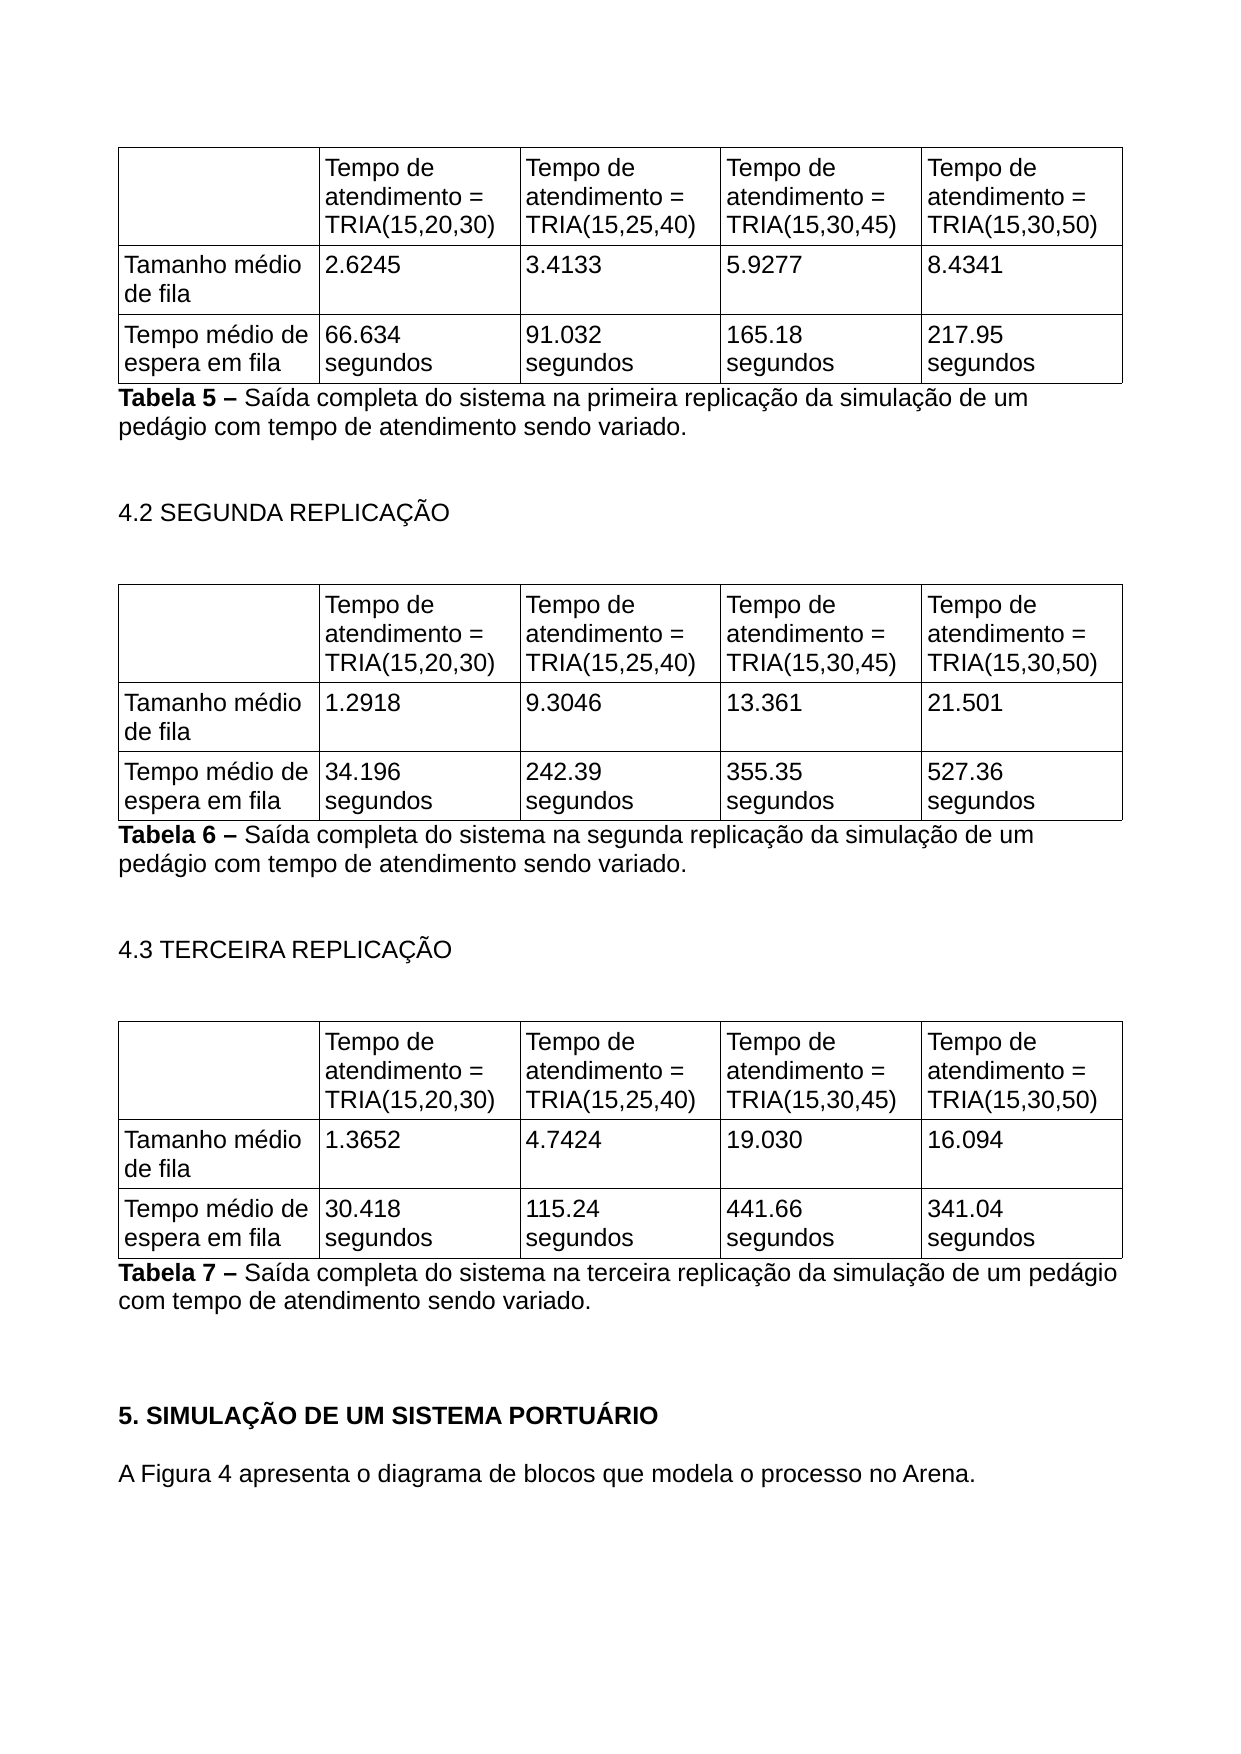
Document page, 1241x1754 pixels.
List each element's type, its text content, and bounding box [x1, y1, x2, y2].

table_header [119, 585, 319, 682]
text 5. SIMULAÇÃO DE UM SISTEMA PORTUÁRIO [118, 1401, 1122, 1430]
table_header Tempo de atendimento = TRIA(15,30,45) [721, 1022, 921, 1119]
text 4.3 TERCEIRA REPLICAÇÃO [118, 935, 1122, 964]
table_header Tempo de atendimento = TRIA(15,30,50) [922, 148, 1122, 245]
table_header [119, 1022, 319, 1119]
table_cell Tamanho médio de fila [119, 683, 319, 751]
table_cell 3.4133 [521, 246, 720, 314]
table_cell 30.418 segundos [320, 1189, 520, 1257]
table_header Tempo de atendimento = TRIA(15,25,40) [521, 148, 720, 245]
table_cell Tempo médio de espera em fila [119, 1189, 319, 1257]
table_cell 355.35 segundos [721, 752, 921, 820]
table_header Tempo de atendimento = TRIA(15,30,45) [721, 585, 921, 682]
table_cell 4.7424 [521, 1120, 720, 1188]
table_header Tempo de atendimento = TRIA(15,20,30) [320, 585, 520, 682]
table_cell 91.032 segundos [521, 315, 720, 383]
table_header Tempo de atendimento = TRIA(15,25,40) [521, 585, 720, 682]
table_cell 242.39 segundos [521, 752, 720, 820]
table_cell 5.9277 [721, 246, 921, 314]
table_cell 34.196 segundos [320, 752, 520, 820]
table_cell 441.66 segundos [721, 1189, 921, 1257]
table_cell 13.361 [721, 683, 921, 751]
table_header Tempo de atendimento = TRIA(15,25,40) [521, 1022, 720, 1119]
table_cell 66.634 segundos [320, 315, 520, 383]
table_cell 527.36 segundos [922, 752, 1122, 820]
text 4.2 SEGUNDA REPLICAÇÃO [118, 498, 1122, 527]
table_cell 115.24 segundos [521, 1189, 720, 1257]
table_cell Tamanho médio de fila [119, 1120, 319, 1188]
table_cell 217.95 segundos [922, 315, 1122, 383]
table_cell Tamanho médio de fila [119, 246, 319, 314]
table_header [119, 148, 319, 245]
table_header Tempo de atendimento = TRIA(15,30,50) [922, 585, 1122, 682]
table_cell 2.6245 [320, 246, 520, 314]
table_cell 341.04 segundos [922, 1189, 1122, 1257]
table_cell 9.3046 [521, 683, 720, 751]
text Tabela 6 – Saída completa do sistema na segunda replicação da simulação de um pedágio com tempo de atendimento sendo variado. [118, 821, 1122, 878]
table_header Tempo de atendimento = TRIA(15,30,50) [922, 1022, 1122, 1119]
table_header Tempo de atendimento = TRIA(15,30,45) [721, 148, 921, 245]
table_cell Tempo médio de espera em fila [119, 752, 319, 820]
text Tabela 7 – Saída completa do sistema na terceira replicação da simulação de um pedágio com tempo de atendimento sendo variado. [118, 1259, 1122, 1315]
table_header Tempo de atendimento = TRIA(15,20,30) [320, 148, 520, 245]
table_cell 1.2918 [320, 683, 520, 751]
table_cell 19.030 [721, 1120, 921, 1188]
table_cell 16.094 [922, 1120, 1122, 1188]
table_header Tempo de atendimento = TRIA(15,20,30) [320, 1022, 520, 1119]
text Tabela 5 – Saída completa do sistema na primeira replicação da simulação de um pedágio com tempo de atendimento sendo variado. [118, 384, 1122, 440]
table_cell Tempo médio de espera em fila [119, 315, 319, 383]
text A Figura 4 apresenta o diagrama de blocos que modela o processo no Arena. [118, 1459, 1122, 1487]
table_cell 1.3652 [320, 1120, 520, 1188]
table_cell 165.18 segundos [721, 315, 921, 383]
table_cell 8.4341 [922, 246, 1122, 314]
table_cell 21.501 [922, 683, 1122, 751]
